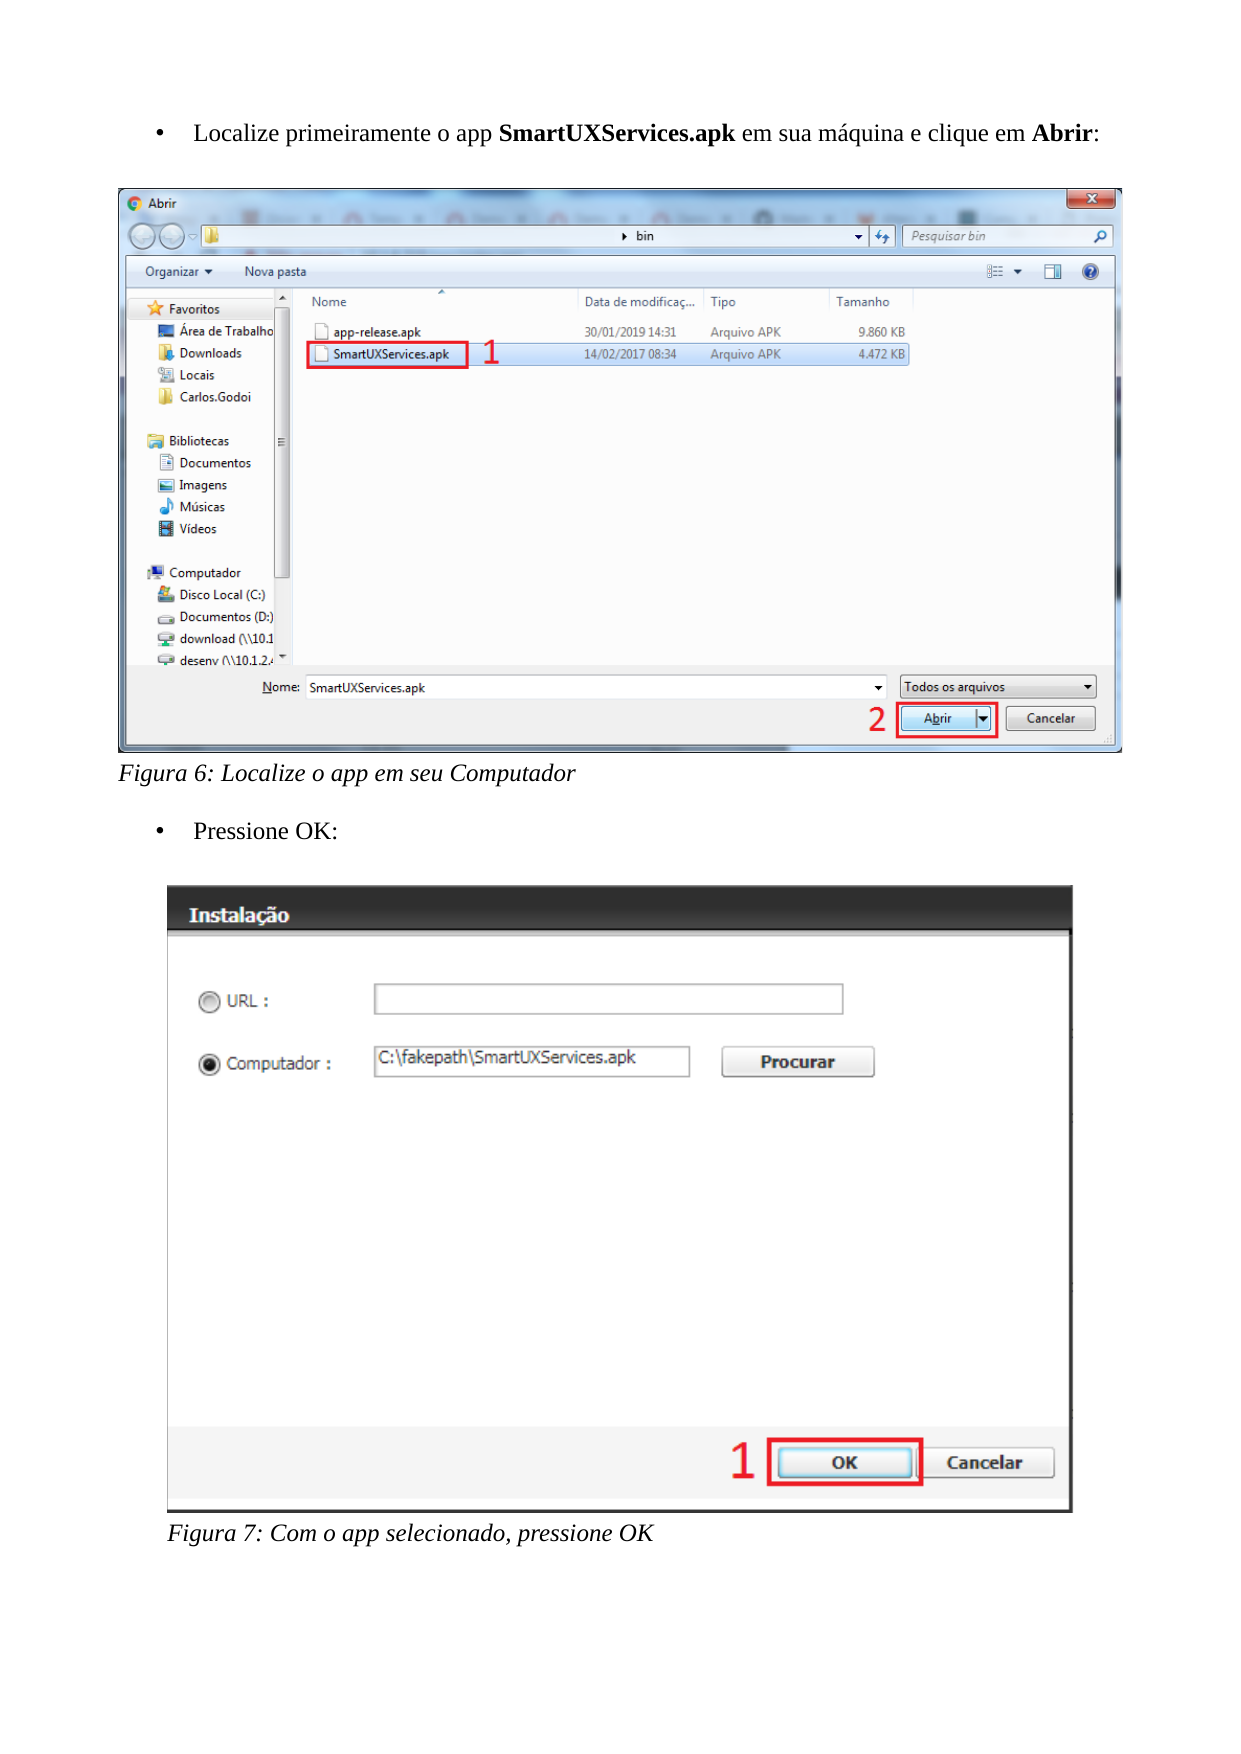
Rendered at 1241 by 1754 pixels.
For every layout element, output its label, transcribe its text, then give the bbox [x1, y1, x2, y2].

list Pressione OK: [156, 816, 1122, 844]
list Localize primeiramente o app SmartUXServices.apk em sua máquina e clique em Abrir: [156, 118, 1122, 147]
text Figura 6: Localize o app em seu Computador [118, 753, 1122, 787]
text Figura 7: Com o app selecionado, pressione OK [167, 1513, 1073, 1546]
picture [167, 885, 1074, 1513]
picture [118, 188, 1123, 753]
